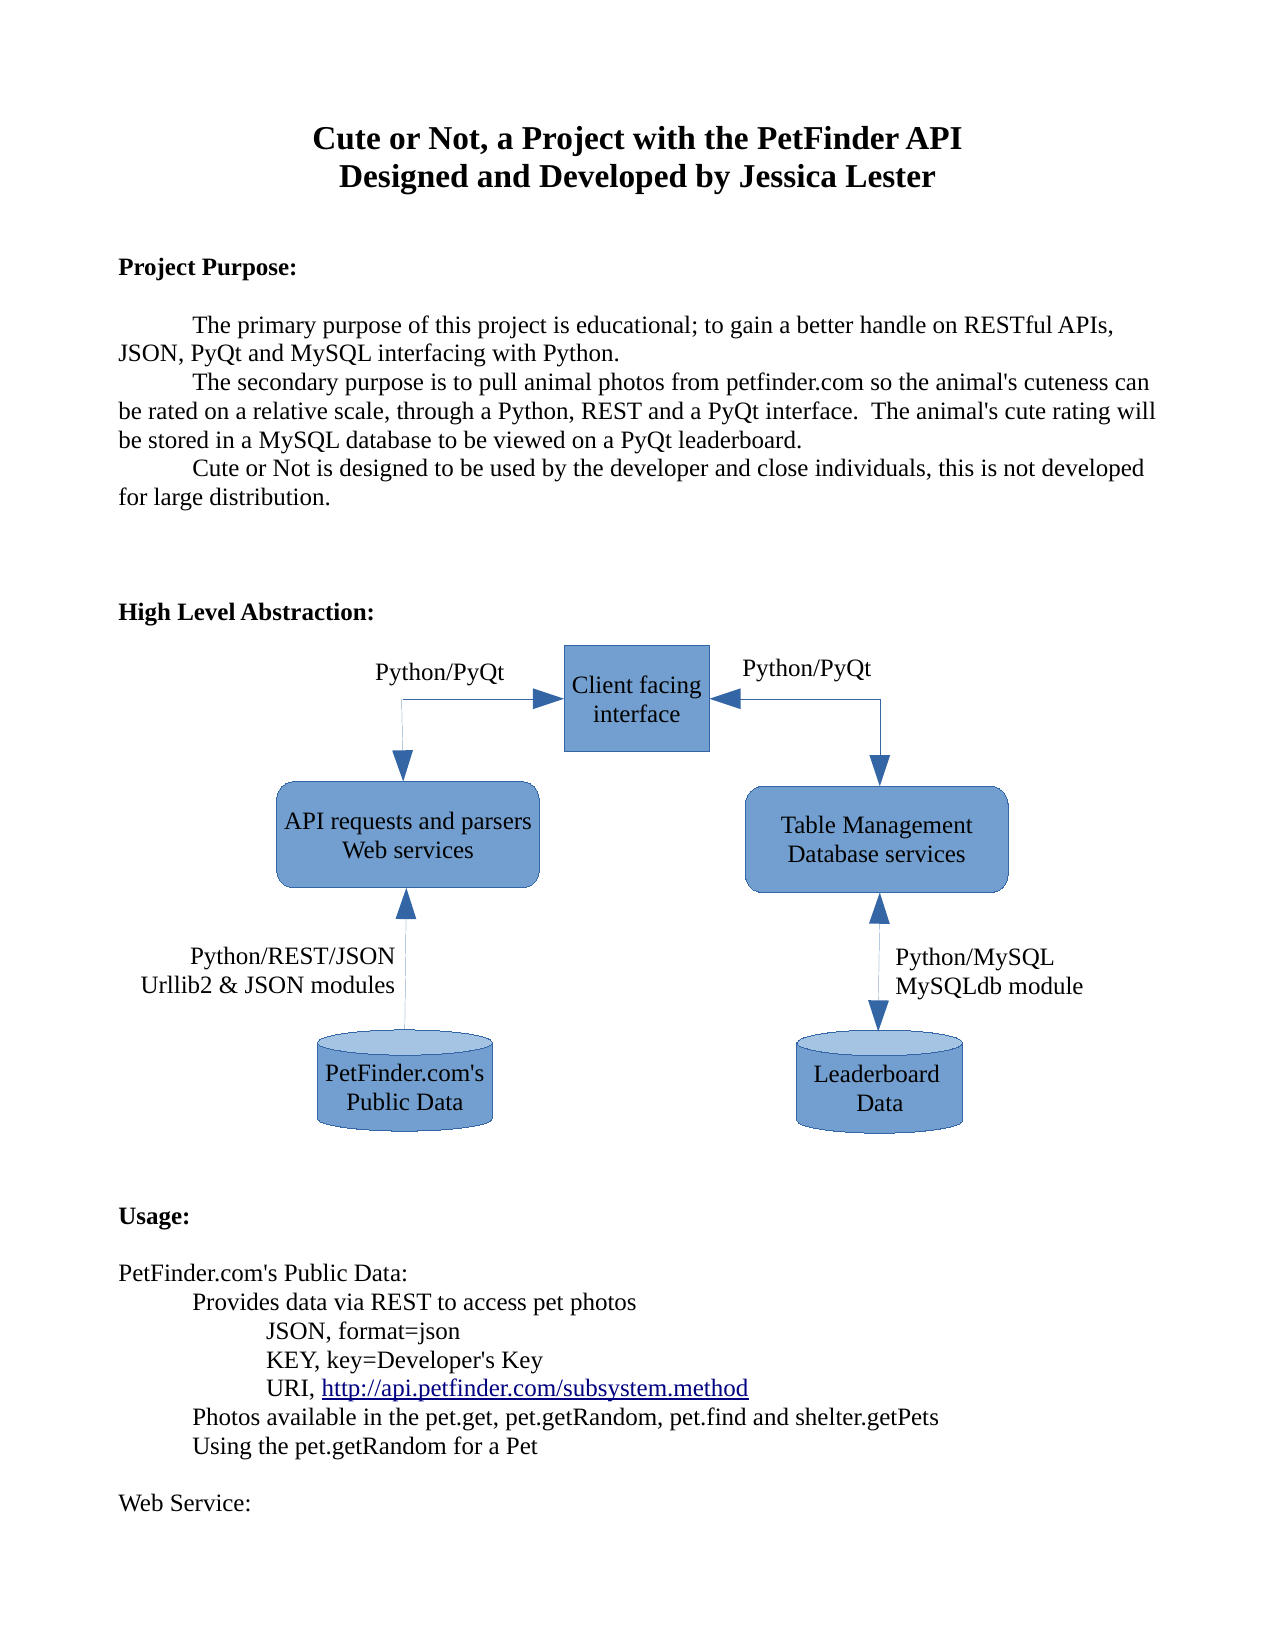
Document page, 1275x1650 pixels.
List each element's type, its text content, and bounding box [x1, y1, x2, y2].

text High Level Abstraction: [118, 597, 1157, 626]
text The secondary purpose is to pull animal photos from petfinder.com so the animal's cuteness can be rated on a relative scale, through a Python, REST and a PyQt interface. The animal's cute rating will be stored in a MySQL database to be viewed on a PyQt leaderboard. [118, 367, 1157, 453]
text JSON, format=json [118, 1316, 1157, 1345]
text Web Service: [118, 1488, 1157, 1517]
text The primary purpose of this project is educational; to gain a better handle on RESTful APIs, JSON, PyQt and MySQL interfacing with Python. [118, 310, 1157, 367]
text Provides data via REST to access pet photos [118, 1287, 1157, 1316]
text Cute or Not is designed to be used by the developer and close individuals, this is not developed for large distribution. [118, 453, 1157, 511]
text PetFinder.com's Public Data: [118, 1258, 1157, 1287]
text Cute or Not, a Project with the PetFinder API [118, 118, 1157, 156]
text KEY, key=Developer's Key [118, 1345, 1157, 1373]
text Usage: [118, 1201, 1157, 1230]
text Project Purpose: [118, 252, 1157, 281]
text Designed and Developed by Jessica Lester [118, 156, 1157, 195]
text Photos available in the pet.get, pet.getRandom, pet.find and shelter.getPets [118, 1402, 1157, 1431]
text URI, http://api.petfinder.com/subsystem.method [118, 1373, 1157, 1402]
text Using the pet.getRandom for a Pet [118, 1431, 1157, 1460]
